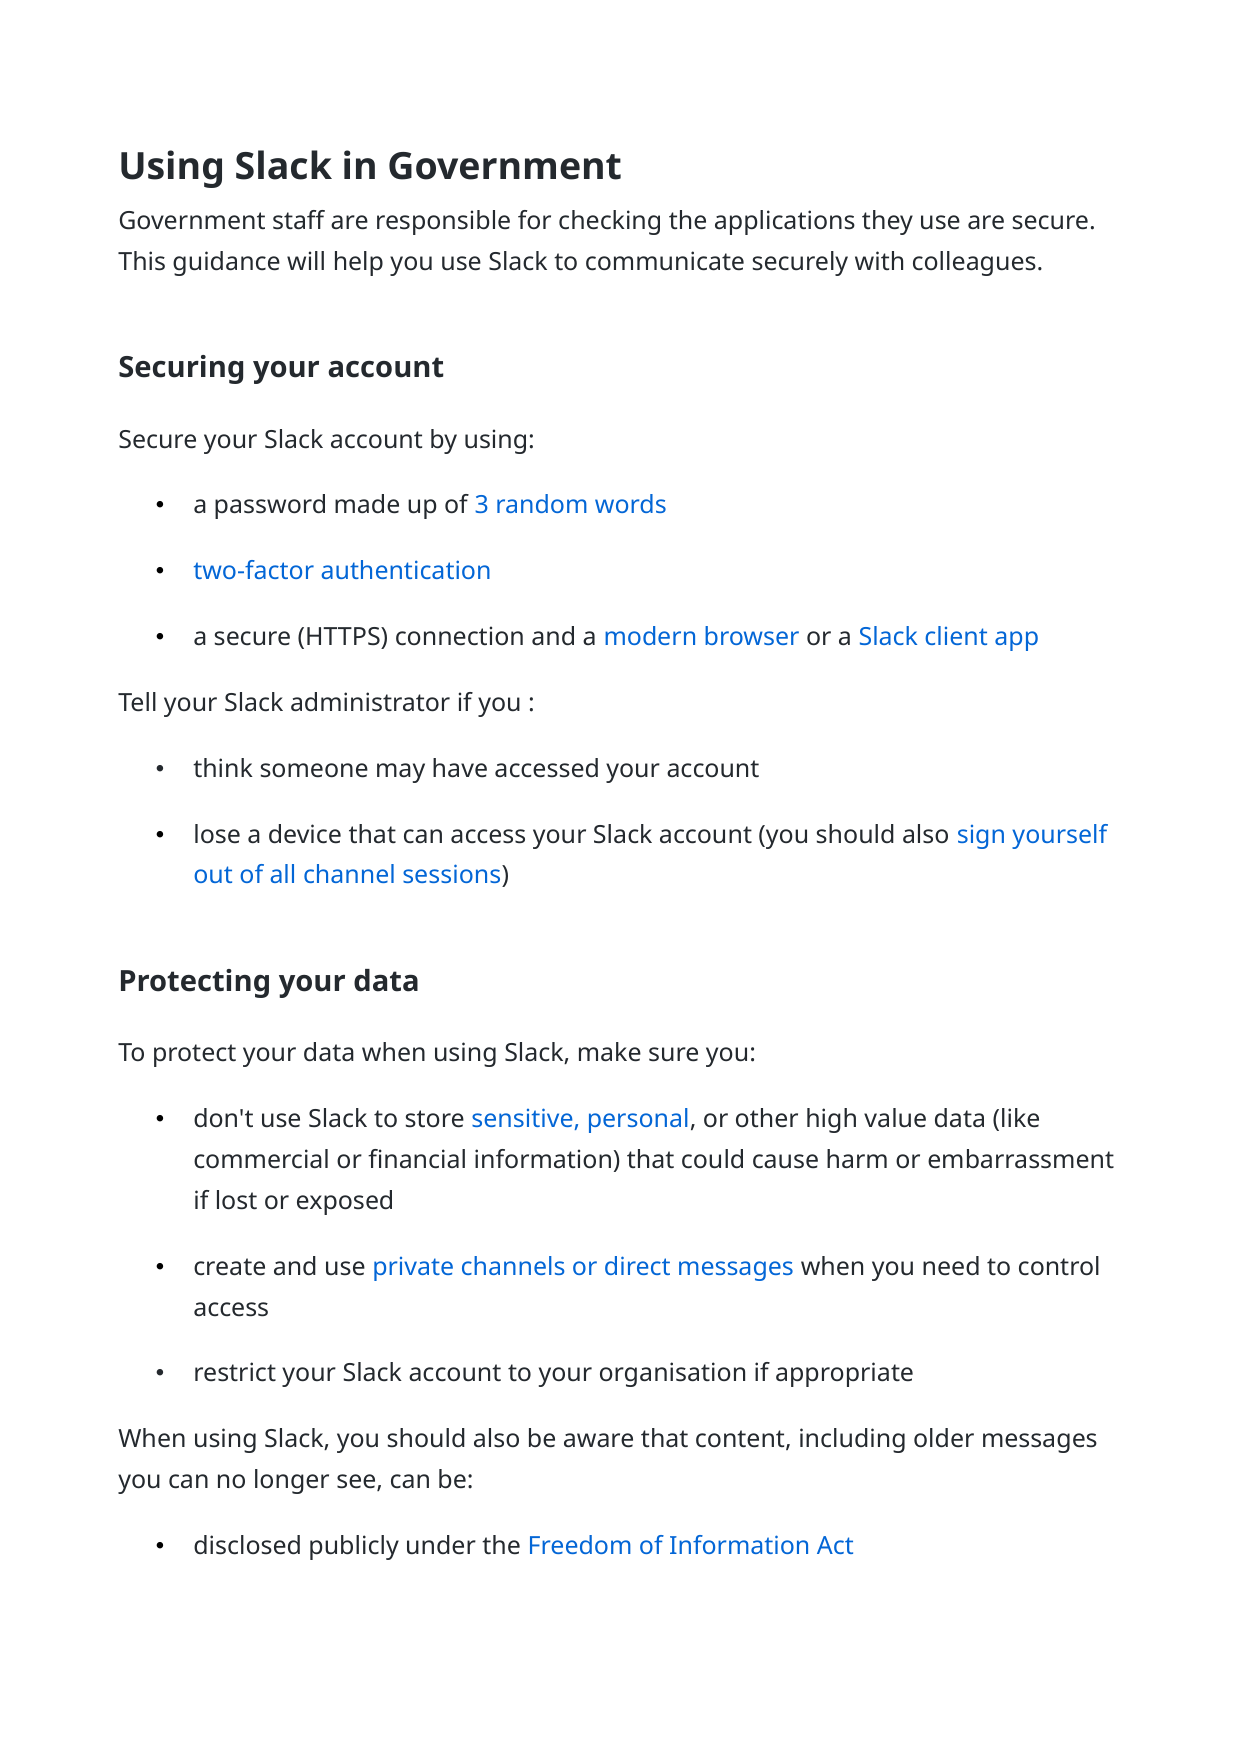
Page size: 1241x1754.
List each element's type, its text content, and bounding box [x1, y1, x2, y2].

subtitle Securing your account [118, 347, 1122, 386]
list create and use private channels or direct messages when you need to control access [156, 1248, 1122, 1323]
list a password made up of 3 random words [156, 487, 1122, 521]
list think someone may have accessed your account [156, 750, 1122, 784]
text To protect your data when using Slack, make sure you: [118, 1035, 1122, 1069]
list lose a device that can access your Slack account (you should also sign yourself out of all channel sessions) [156, 816, 1122, 891]
list disclosed publicly under the Freedom of Information Act [156, 1527, 1122, 1562]
text Secure your Slack account by using: [118, 421, 1122, 455]
list don't use Slack to store sensitive, personal, or other high value data (like commercial or financial information) that could cause harm or embarrassment if lost or exposed [156, 1101, 1122, 1217]
text Government staff are responsible for checking the applications they use are secure. This guidance will help you use Slack to communicate securely with colleagues. [118, 202, 1122, 277]
list two-factor authentication [156, 553, 1122, 587]
text When using Slack, you should also be aware that content, including older messages you can no longer see, can be: [118, 1421, 1122, 1496]
subtitle Protecting your data [118, 960, 1122, 1000]
text Tell your Slack administrator if you : [118, 684, 1122, 719]
list a secure (HTTPS) connection and a modern browser or a Slack client app [156, 619, 1122, 653]
subtitle Using Slack in Government [118, 139, 1122, 190]
list restrict your Slack account to your organisation if appropriate [156, 1355, 1122, 1389]
